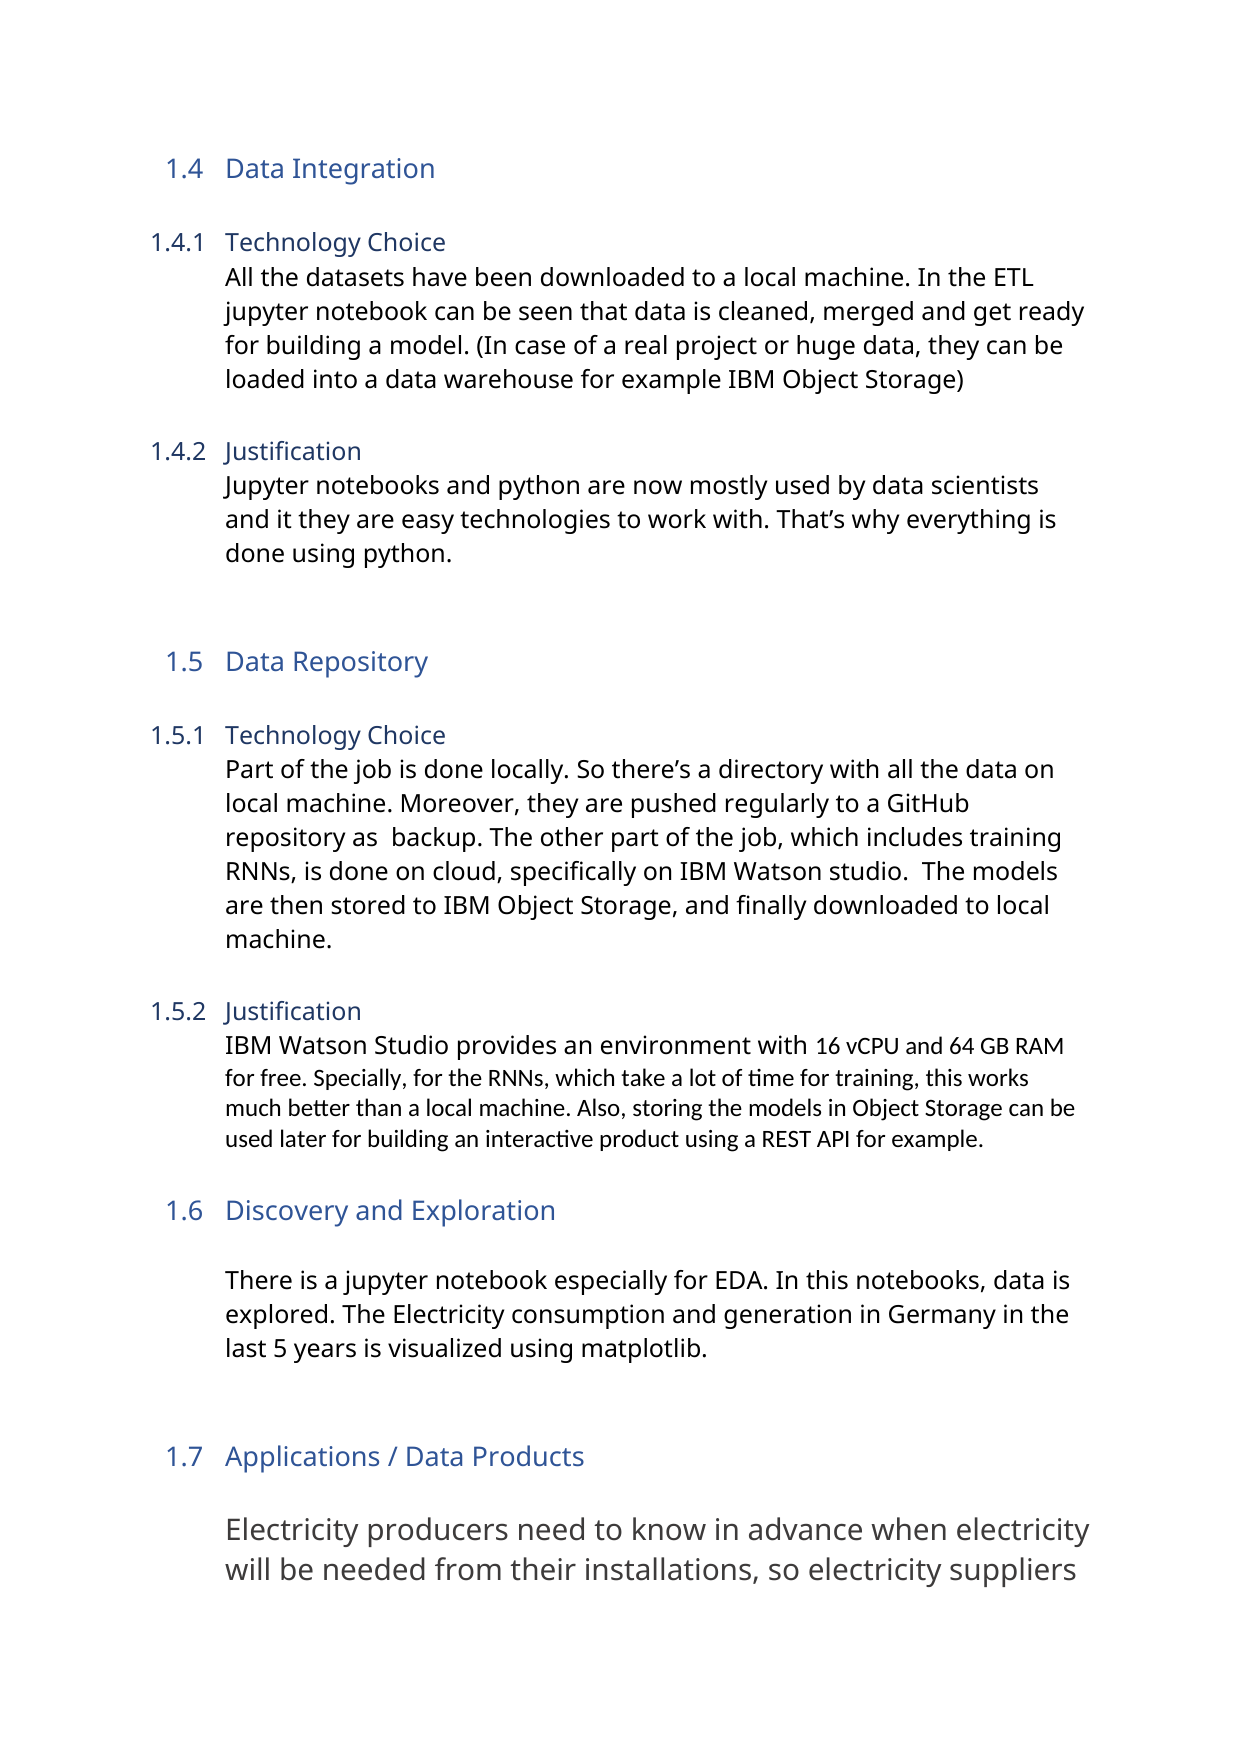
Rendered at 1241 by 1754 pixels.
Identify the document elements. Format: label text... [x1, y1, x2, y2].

text Part of the job is done locally. So there’s a directory with all the data on local machine. Moreover, they are pushed regularly to a GitHub repository as backup. The other part of the job, which includes training RNNs, is done on cloud, specifically on IBM Watson studio. The models are then stored to IBM Object Storage, and finally downloaded to local machine. [225, 751, 1090, 956]
subtitle Data Repository [165, 642, 1090, 679]
subtitle Technology Choice [150, 225, 1090, 259]
text All the datasets have been downloaded to a local machine. In the ETL jupyter notebook can be seen that data is cleaned, merged and get ready for building a model. (In case of a real project or huge data, they can be loaded into a data warehouse for example IBM Object Storage) [225, 259, 1090, 395]
text There is a jupyter notebook especially for EDA. In this notebooks, data is explored. The Electricity consumption and generation in Germany in the last 5 years is visualized using matplotlib. [225, 1263, 1090, 1365]
subtitle Technology Choice [150, 717, 1090, 751]
text Jupyter notebooks and python are now mostly used by data scientists and it they are easy technologies to work with. That’s why everything is done using python. [225, 468, 1090, 570]
subtitle Discovery and Exploration [165, 1192, 1090, 1229]
subtitle Justification [150, 434, 1090, 468]
text Electricity producers need to know in advance when electricity will be needed from their installations, so electricity suppliers [225, 1508, 1090, 1589]
subtitle Justification [150, 994, 1090, 1028]
subtitle Data Integration [165, 150, 1090, 187]
text IBM Watson Studio provides an environment with 16 vCPU and 64 GB RAM for free. Specially, for the RNNs, which take a lot of time for training, this works much better than a local machine. Also, storing the models in Object Storage can be used later for building an interactive product using a REST API for example. [225, 1028, 1090, 1154]
subtitle Applications / Data Products [165, 1437, 1090, 1474]
